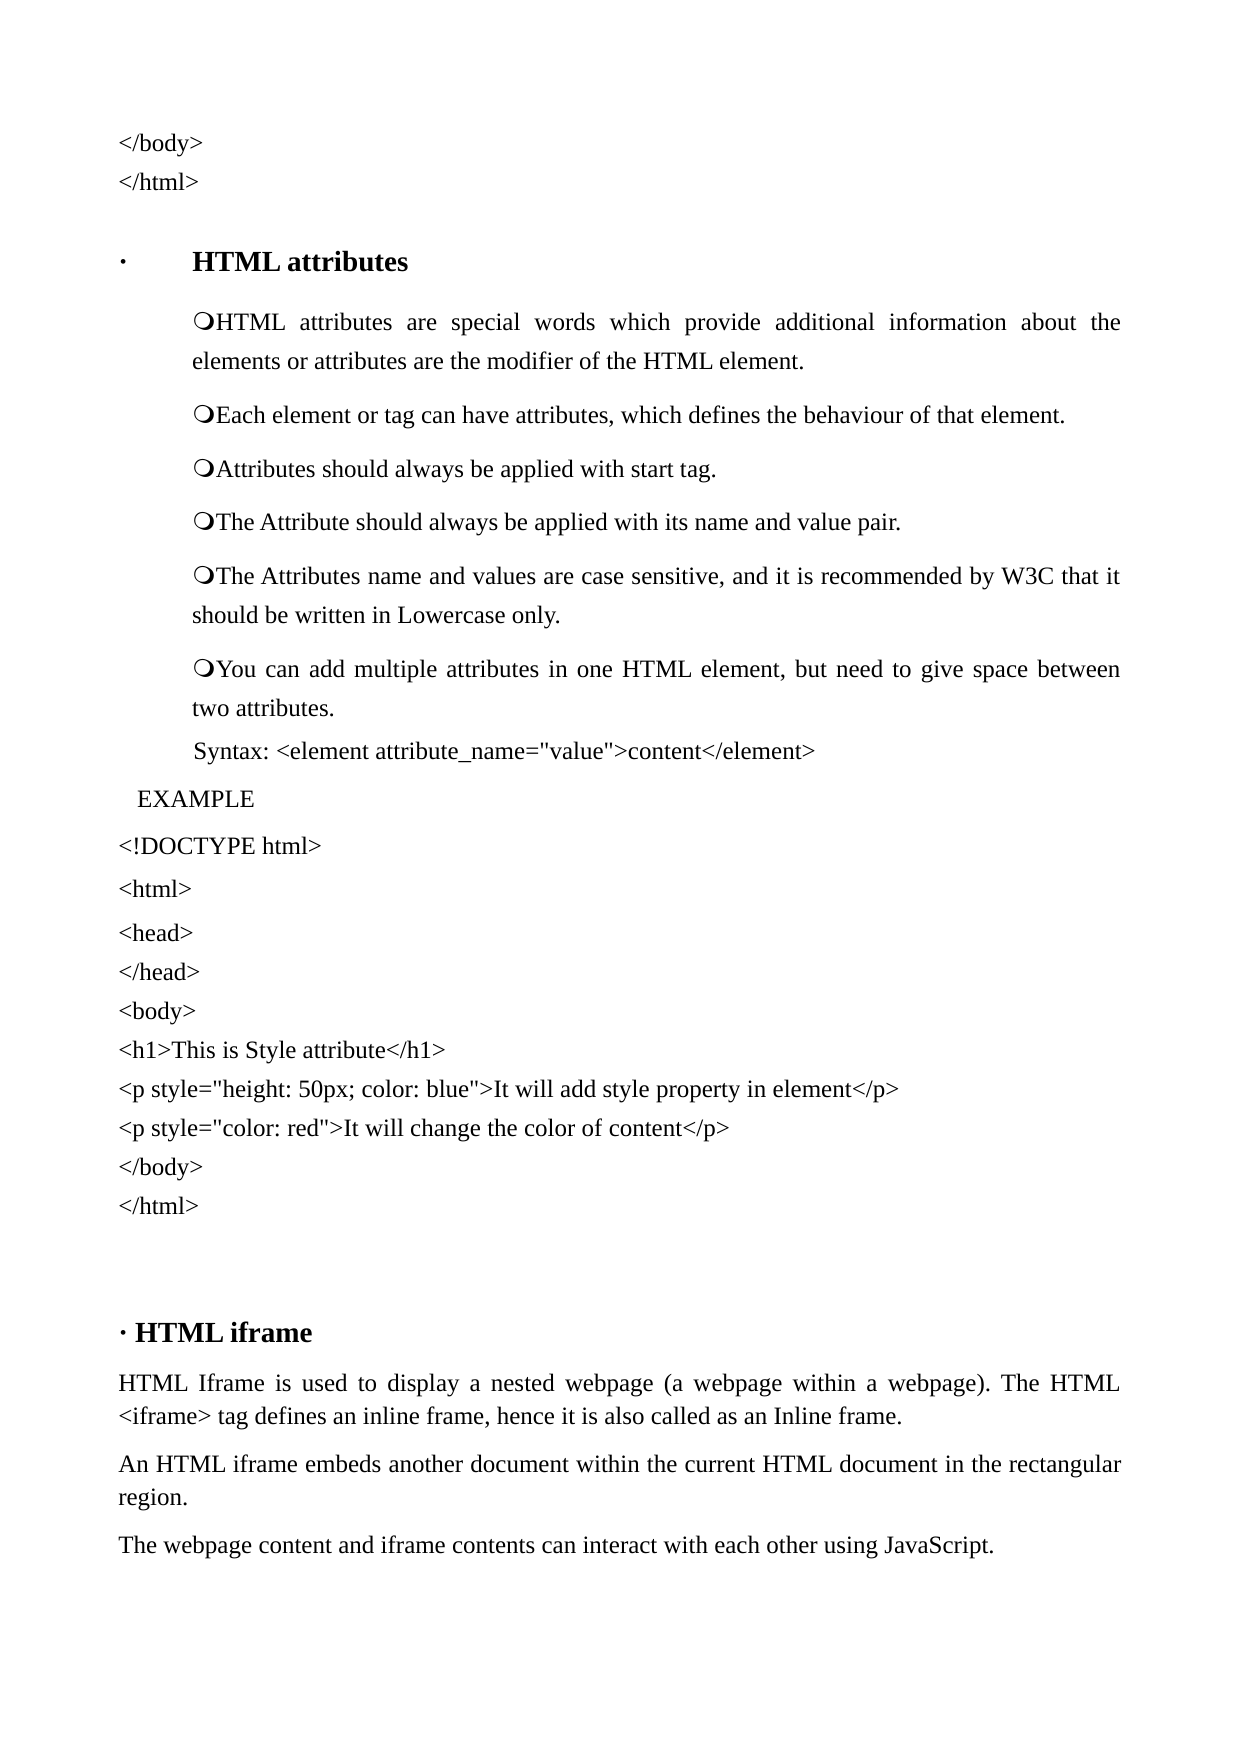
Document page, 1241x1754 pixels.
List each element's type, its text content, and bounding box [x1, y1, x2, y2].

text <head> [118, 918, 1122, 947]
text </body> [118, 118, 1122, 157]
text <p style="color: red">It will change the color of content</p> [118, 1103, 1122, 1142]
text <html> [118, 874, 1122, 903]
text </html> [118, 157, 1122, 196]
list The Attribute should always be applied with its name and value pair. [192, 497, 1122, 536]
list The Attributes name and values are case sensitive, and it is recommended by W3C that it should be written in Lowercase only. [192, 551, 1122, 629]
text EXAMPLE [118, 784, 1122, 812]
list Each element or tag can have attributes, which defines the behaviour of that element. [192, 390, 1122, 429]
list Attributes should always be applied with start tag. [192, 443, 1122, 482]
text · HTML attributes [118, 244, 1122, 277]
text <body> [118, 986, 1122, 1025]
text </head> [118, 947, 1122, 986]
text </html> [118, 1181, 1122, 1220]
text The webpage content and iframe contents can interact with each other using JavaScript. [118, 1530, 1122, 1558]
text <h1>This is Style attribute</h1> [118, 1025, 1122, 1064]
list HTML attributes are special words which provide additional information about the elements or attributes are the modifier of the HTML element. [192, 297, 1122, 375]
text Syntax: <element attribute_name="value">content</element> [118, 736, 1122, 765]
text · HTML iframe [118, 1315, 1122, 1349]
text <p style="height: 50px; color: blue">It will add style property in element</p> [118, 1064, 1122, 1103]
list You can add multiple attributes in one HTML element, but need to give space between two attributes. [192, 643, 1122, 721]
text An HTML iframe embeds another document within the current HTML document in the rectangular region. [118, 1449, 1122, 1511]
text </body> [118, 1142, 1122, 1181]
text <!DOCTYPE html> [118, 831, 1122, 860]
text HTML Iframe is used to display a nested webpage (a webpage within a webpage). The HTML <iframe> tag defines an inline frame, hence it is also called as an Inline frame. [118, 1368, 1122, 1430]
